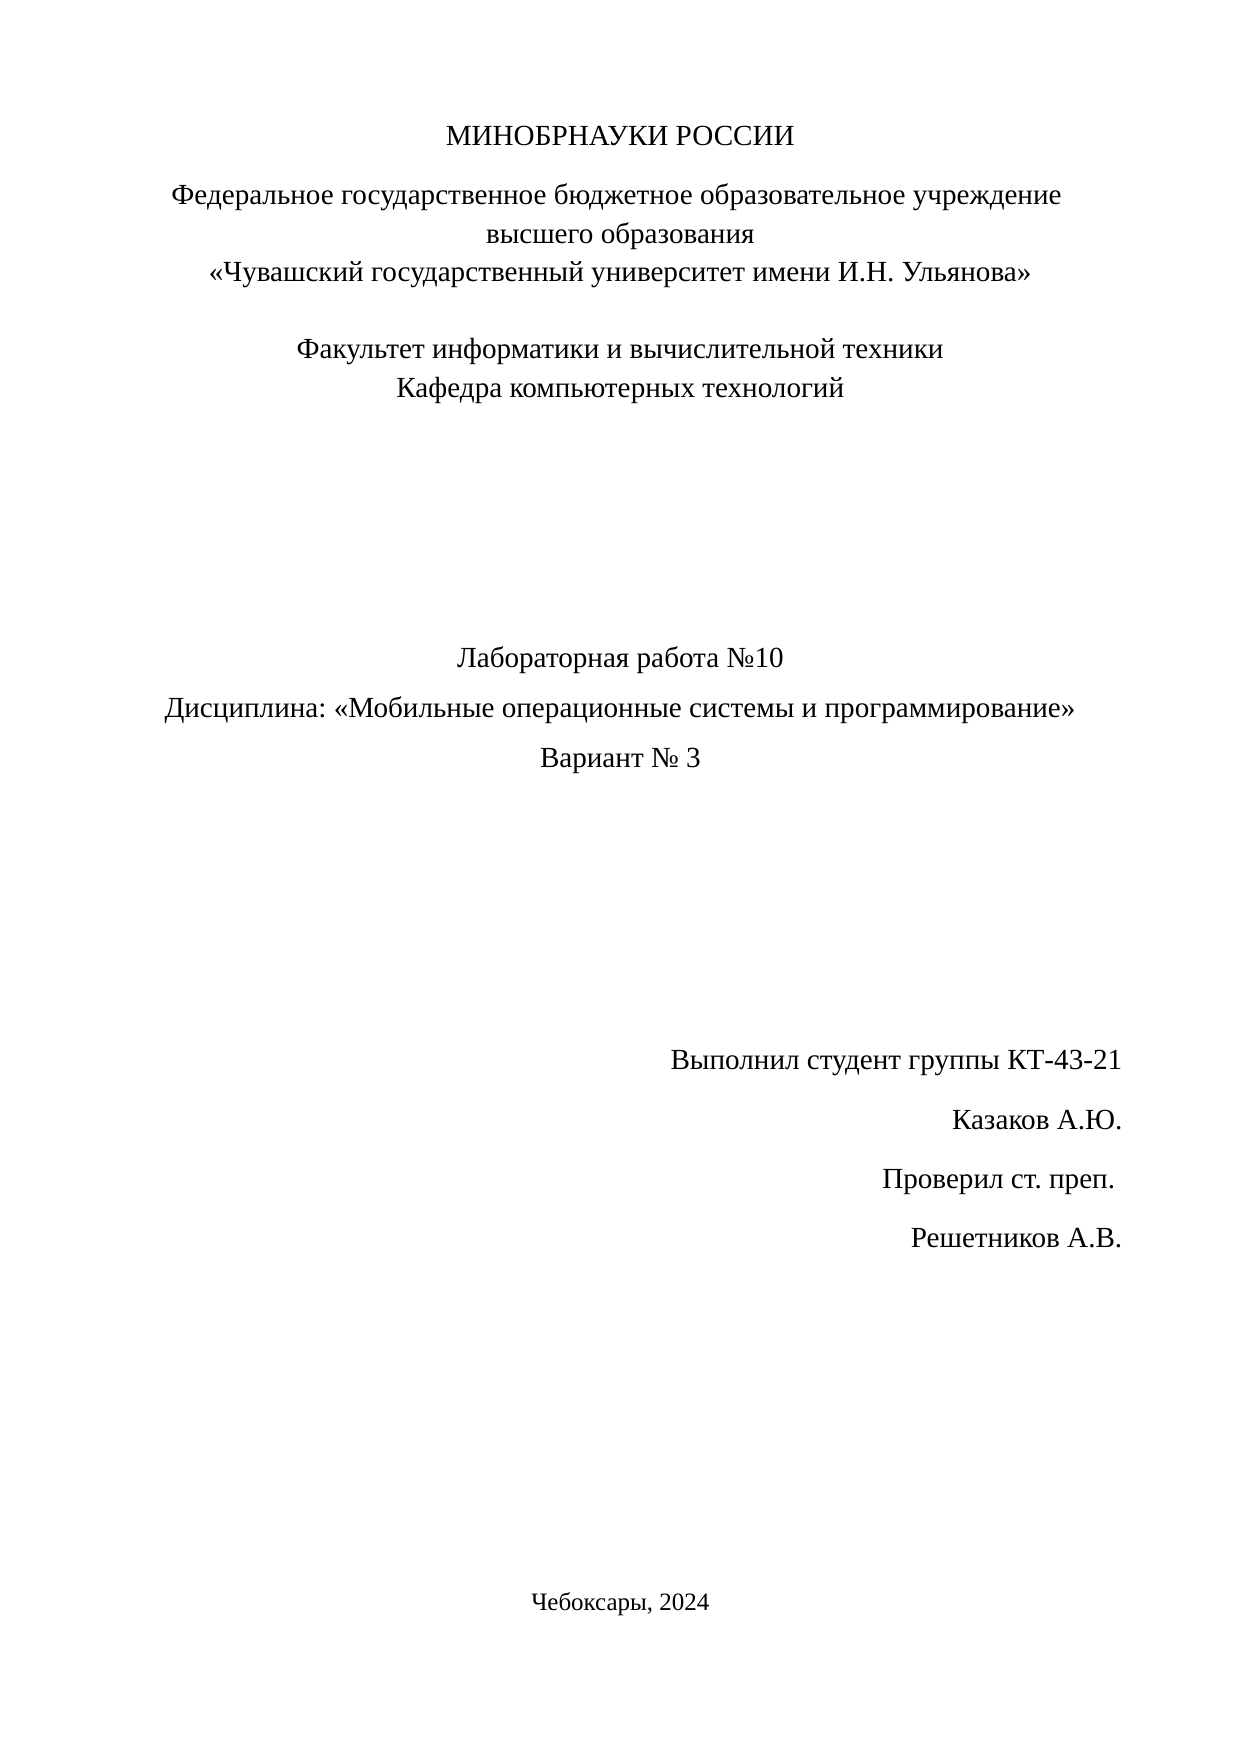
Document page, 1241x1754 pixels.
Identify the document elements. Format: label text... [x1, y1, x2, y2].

text Решетников А.В. [591, 1221, 1122, 1254]
text Дисциплина: «Мобильные операционные системы и программирование» [118, 690, 1122, 724]
text Выполнил студент группы КТ-43-21 [491, 1042, 1122, 1076]
text Вариант № 3 [118, 741, 1122, 774]
text Федеральное государственное бюджетное образовательное учреждение [118, 177, 1122, 211]
text Факультет информатики и вычислительной техники [118, 332, 1122, 365]
text Лабораторная работа №10 [118, 640, 1122, 673]
text Проверил ст. преп. [591, 1161, 1122, 1195]
text «Чувашский государственный университет имени И.Н. Ульянова» [118, 254, 1122, 288]
text Чебоксары, 2024 [118, 1587, 1122, 1616]
text Казаков А.Ю. [591, 1102, 1122, 1135]
text МИНОБРНАУКИ РОССИИ [118, 118, 1122, 152]
text высшего образования [118, 216, 1122, 249]
text Кафедра компьютерных технологий [118, 370, 1122, 404]
